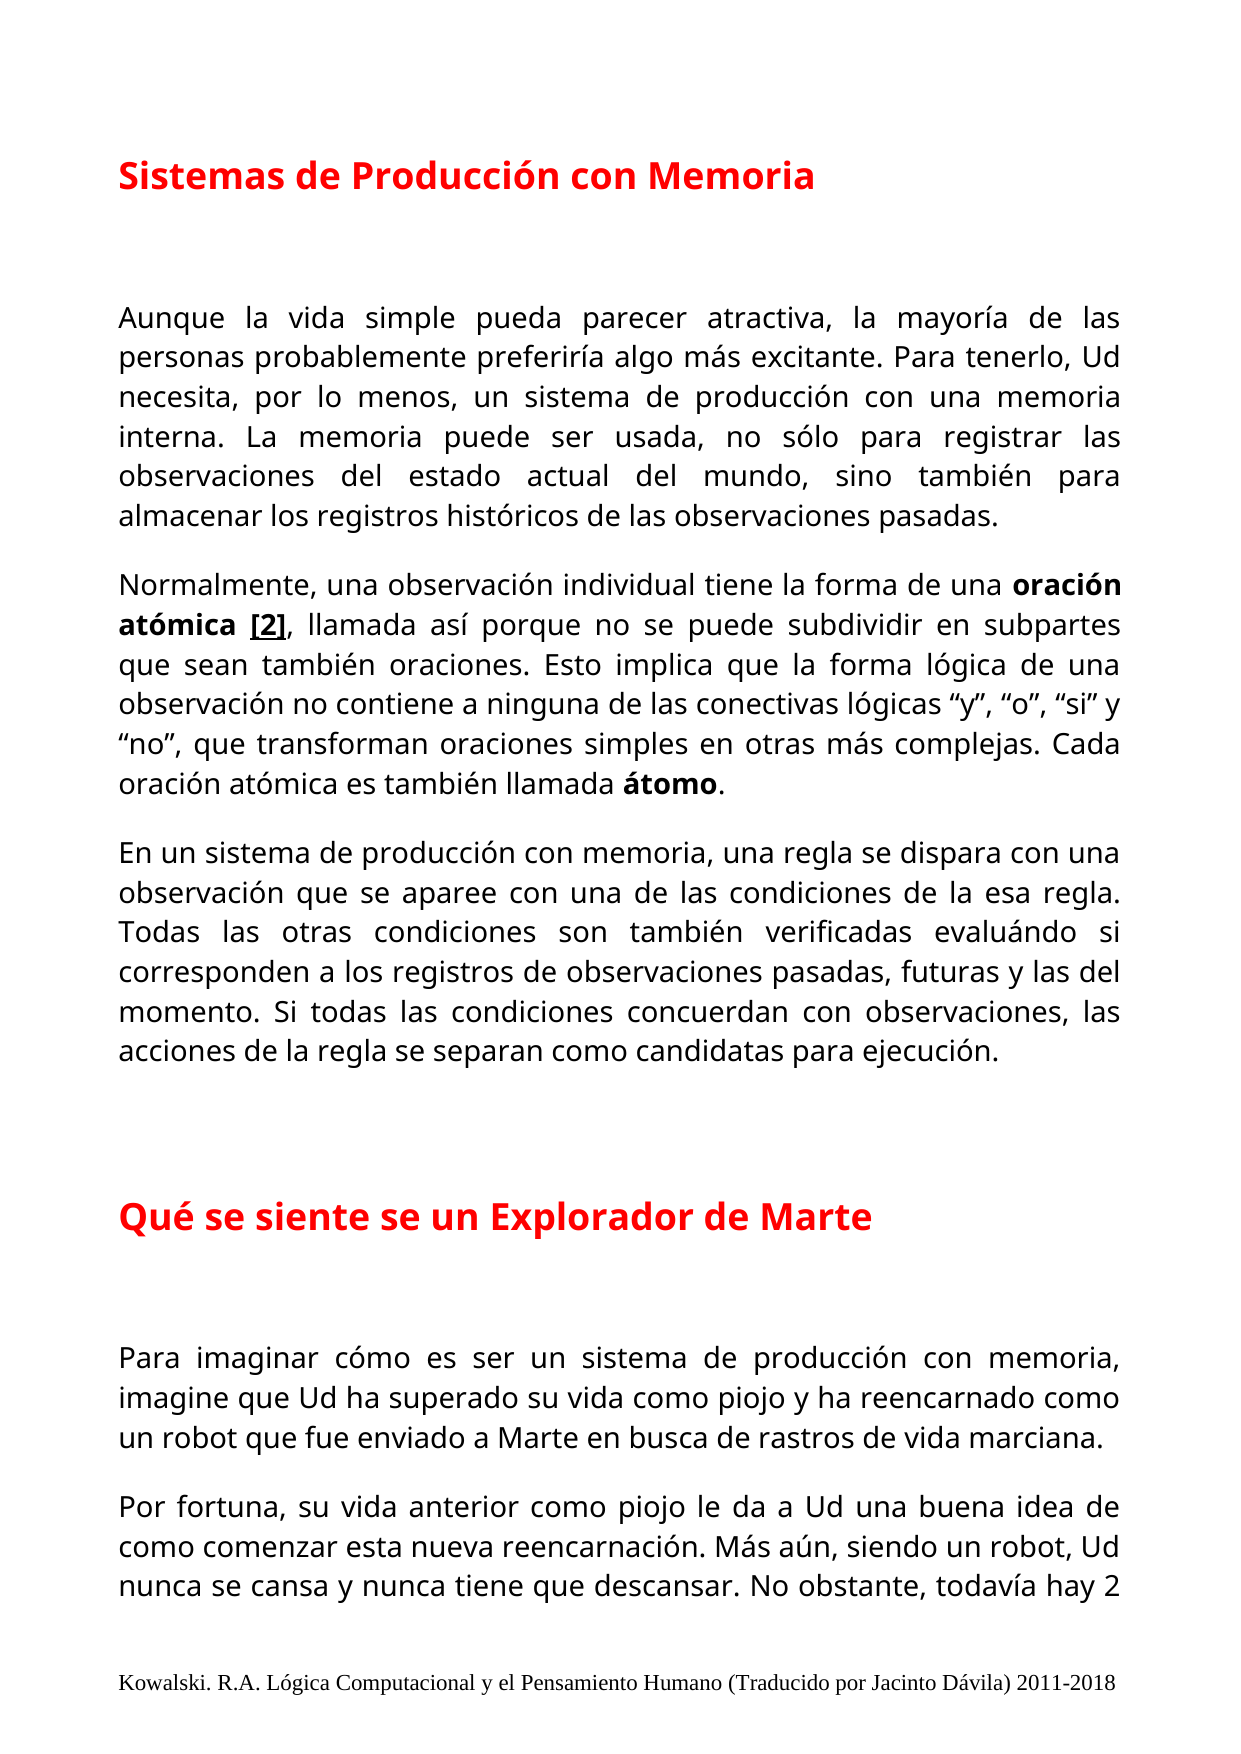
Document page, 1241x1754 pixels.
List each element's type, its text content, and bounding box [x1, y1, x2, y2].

text Normalmente, una observación individual tiene la forma de una oración atómica [2], llamada así porque no se puede subdividir en subpartes que sean también oraciones. Esto implica que la forma lógica de una observación no contiene a ninguna de las conectivas lógicas “y”, “o”, “si” y “no”, que transforman oraciones simples en otras más complejas. Cada oración atómica es también llamada átomo. [118, 564, 1122, 803]
subtitle Qué se siente se un Explorador de Marte [118, 1190, 1122, 1241]
text Aunque la vida simple pueda parecer atractiva, la mayoría de las personas probablemente preferiría algo más excitante. Para tenerlo, Ud necesita, por lo menos, un sistema de producción con una memoria interna. La memoria puede ser usada, no sólo para registrar las observaciones del estado actual del mundo, sino también para almacenar los registros históricos de las observaciones pasadas. [118, 297, 1122, 535]
subtitle Sistemas de Producción con Memoria [118, 149, 1122, 200]
text En un sistema de producción con memoria, una regla se dispara con una observación que se aparee con una de las condiciones de la esa regla. Todas las otras condiciones son también verificadas evaluándo si corresponden a los registros de observaciones pasadas, futuras y las del momento. Si todas las condiciones concuerdan con observaciones, las acciones de la regla se separan como candidatas para ejecución. [118, 832, 1122, 1070]
text Por fortuna, su vida anterior como piojo le da a Ud una buena idea de como comenzar esta nueva reencarnación. Más aún, siendo un robot, Ud nunca se cansa y nunca tiene que descansar. No obstante, todavía hay 2 [118, 1486, 1122, 1605]
text Para imaginar cómo es ser un sistema de producción con memoria, imagine que Ud ha superado su vida como piojo y ha reencarnado como un robot que fue enviado a Marte en busca de rastros de vida marciana. [118, 1338, 1122, 1457]
